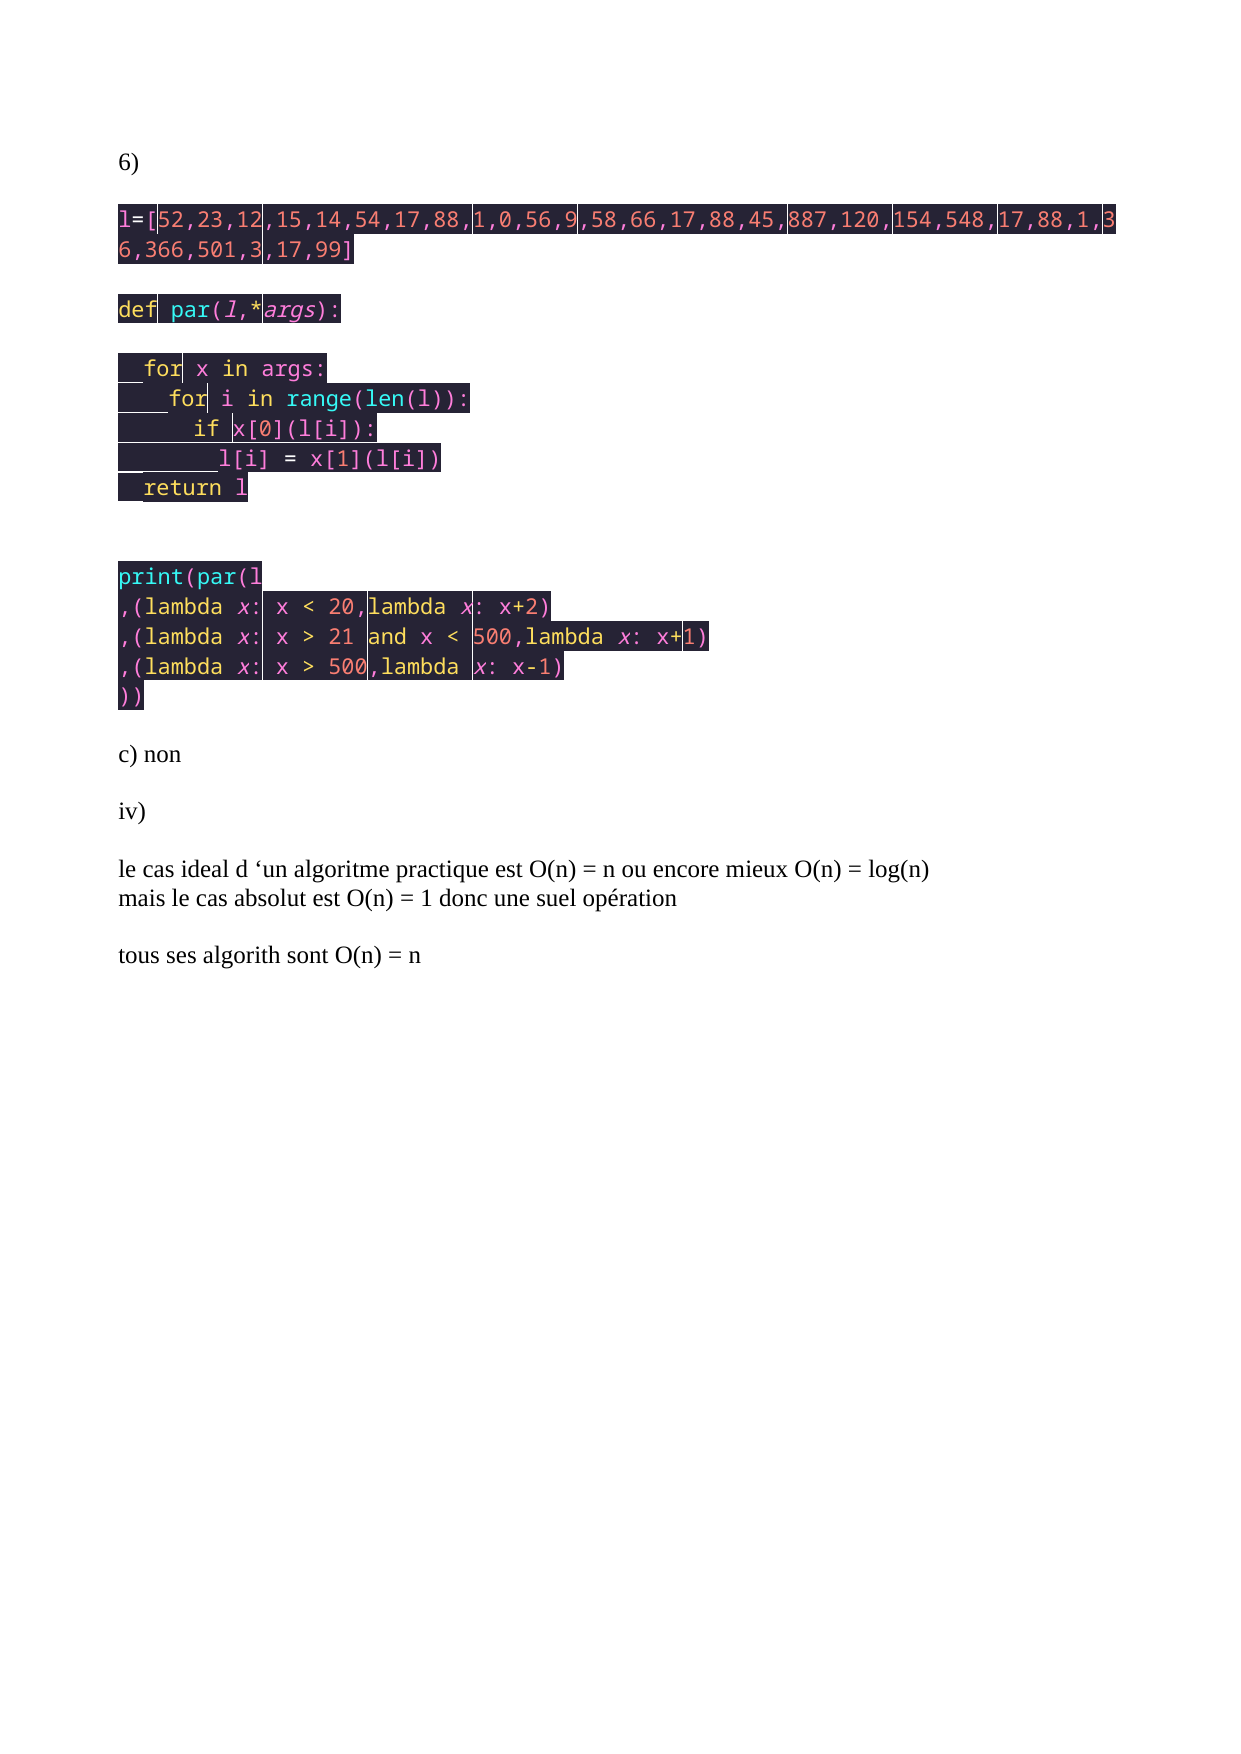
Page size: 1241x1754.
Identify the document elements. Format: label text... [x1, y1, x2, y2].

text for i in range(len(l)): [118, 383, 1122, 413]
text l[i] = x[1](l[i]) [118, 442, 1122, 472]
text c) non [118, 739, 1122, 768]
text tous ses algorith sont O(n) = n [118, 940, 1122, 969]
text def par(l,*args): [118, 294, 1122, 323]
text iv) [118, 796, 1122, 825]
text )) [118, 680, 1122, 710]
text return l [118, 472, 1122, 502]
text le cas ideal d ‘un algoritme practique est O(n) = n ou encore mieux O(n) = log(n) [118, 854, 1122, 883]
text if x[0](l[i]): [118, 413, 1122, 442]
text l=[52,23,12,15,14,54,17,88,1,0,56,9,58,66,17,88,45,887,120,154,548,17,88,1,36,366,501,3,17,99] [118, 204, 1122, 264]
text ,(lambda x: x > 500,lambda x: x-1) [118, 651, 1122, 680]
text 6) [118, 147, 1122, 176]
text ,(lambda x: x > 21 and x < 500,lambda x: x+1) [118, 621, 1122, 651]
text ,(lambda x: x < 20,lambda x: x+2) [118, 591, 1122, 621]
text mais le cas absolut est O(n) = 1 donc une suel opération [118, 883, 1122, 911]
text print(par(l [118, 561, 1122, 591]
text for x in args: [118, 353, 1122, 383]
